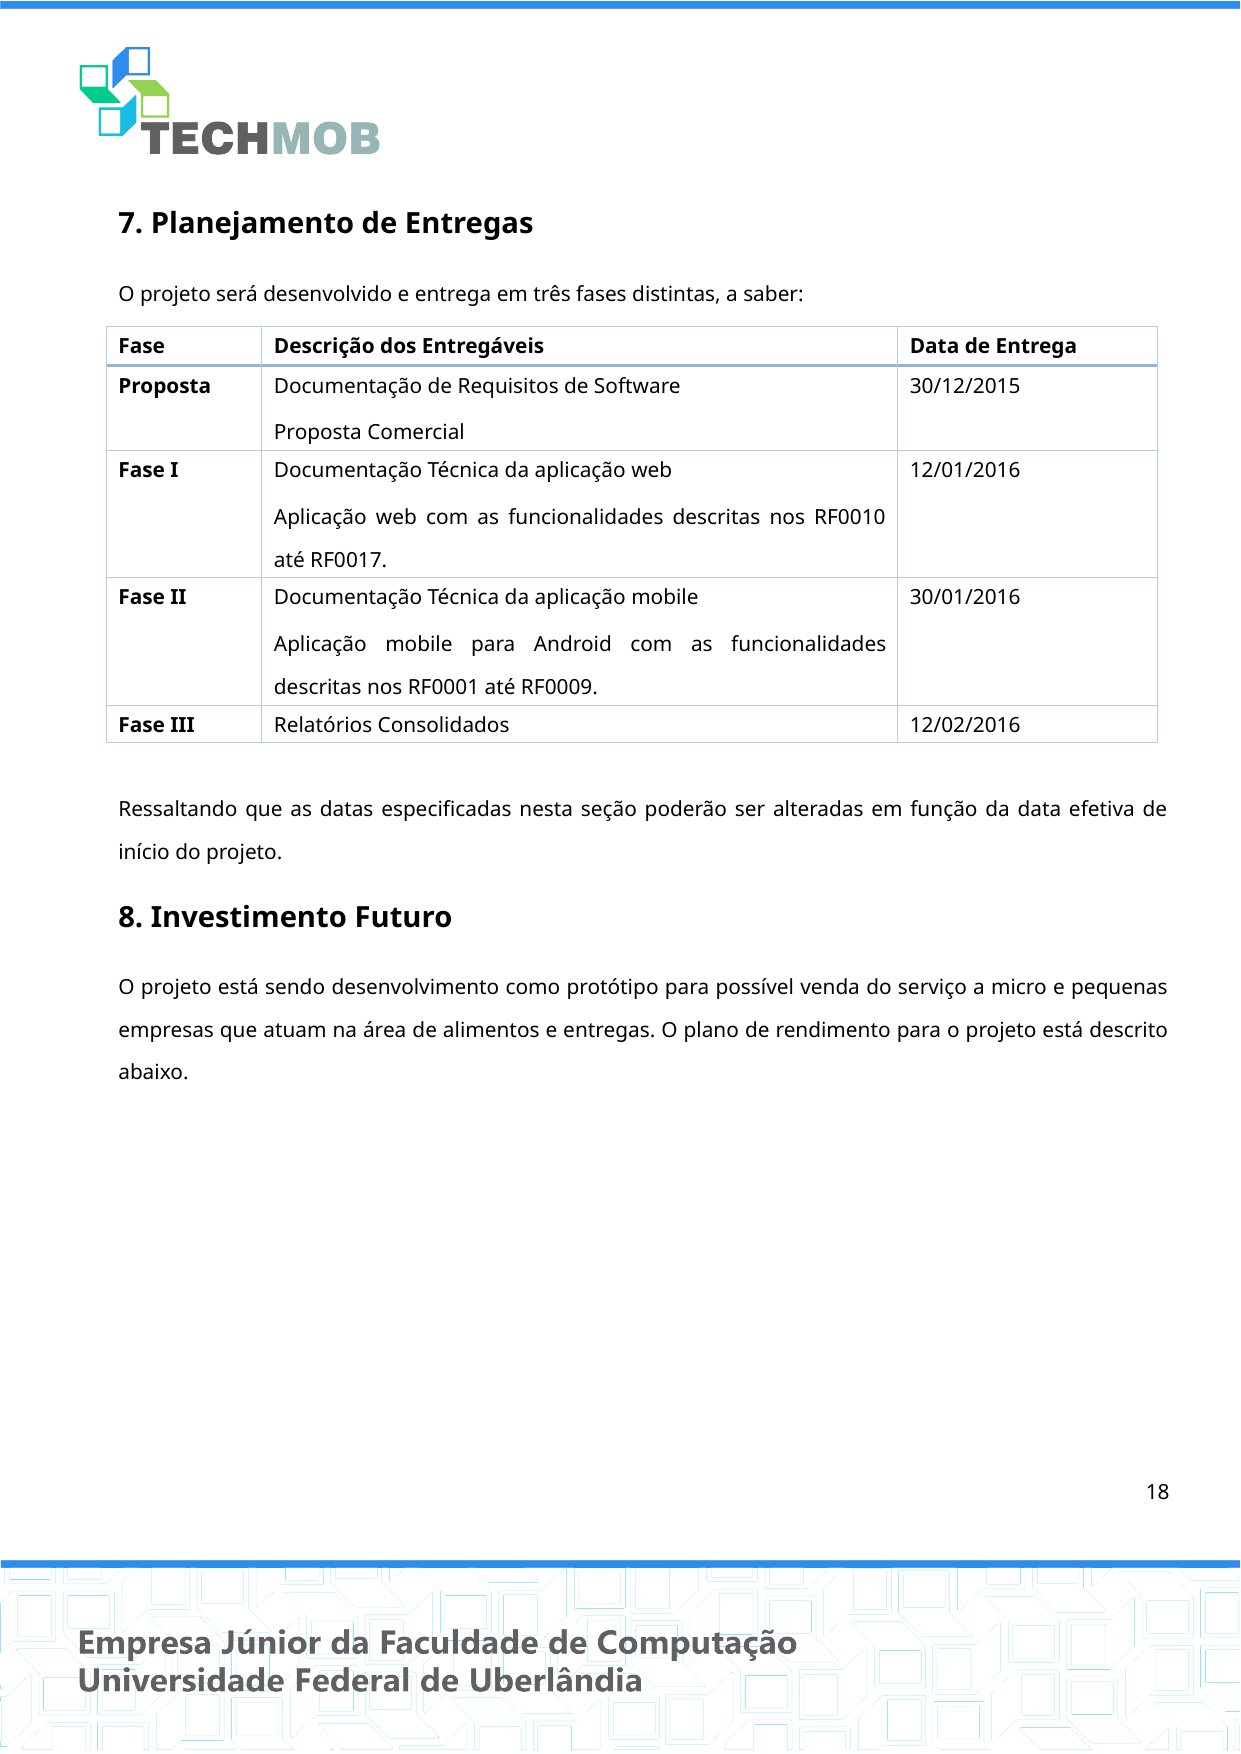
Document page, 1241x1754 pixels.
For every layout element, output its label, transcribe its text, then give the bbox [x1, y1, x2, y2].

subtitle 7. Planejamento de Entregas [118, 203, 1169, 242]
table_cell Documentação de Requisitos de Software Proposta Comercial [262, 367, 897, 450]
table_header Descrição dos Entregáveis [262, 327, 897, 363]
text O projeto será desenvolvido e entrega em três fases distintas, a saber: [118, 279, 1169, 307]
table_cell Fase III [107, 706, 261, 742]
table_cell 12/02/2016 [898, 706, 1157, 742]
table_header Data de Entrega [898, 327, 1157, 363]
picture [0, 1, 1241, 155]
text O projeto está sendo desenvolvimento como protótipo para possível venda do serviço a micro e pequenas empresas que atuam na área de alimentos e entregas. O plano de rendimento para o projeto está descrito abaixo. [118, 972, 1169, 1086]
picture [0, 1560, 1241, 1750]
table_cell Fase II [107, 578, 261, 704]
table_cell Documentação Técnica da aplicação mobile Aplicação mobile para Android com as funcionalidades descritas nos RF0001 até RF0009. [262, 578, 897, 704]
text Ressaltando que as datas especificadas nesta seção poderão ser alteradas em função da data efetiva de início do projeto. [118, 794, 1169, 865]
table_cell Relatórios Consolidados [262, 706, 897, 742]
table_cell Proposta [107, 367, 261, 450]
table_cell Documentação Técnica da aplicação web Aplicação web com as funcionalidades descritas nos RF0010 até RF0017. [262, 451, 897, 577]
table_cell 30/01/2016 [898, 578, 1157, 704]
subtitle 8. Investimento Futuro [118, 896, 1169, 936]
table_cell Fase I [107, 451, 261, 577]
table_cell 30/12/2015 [898, 367, 1157, 450]
table_cell 12/01/2016 [898, 451, 1157, 577]
table_header Fase [107, 327, 261, 363]
